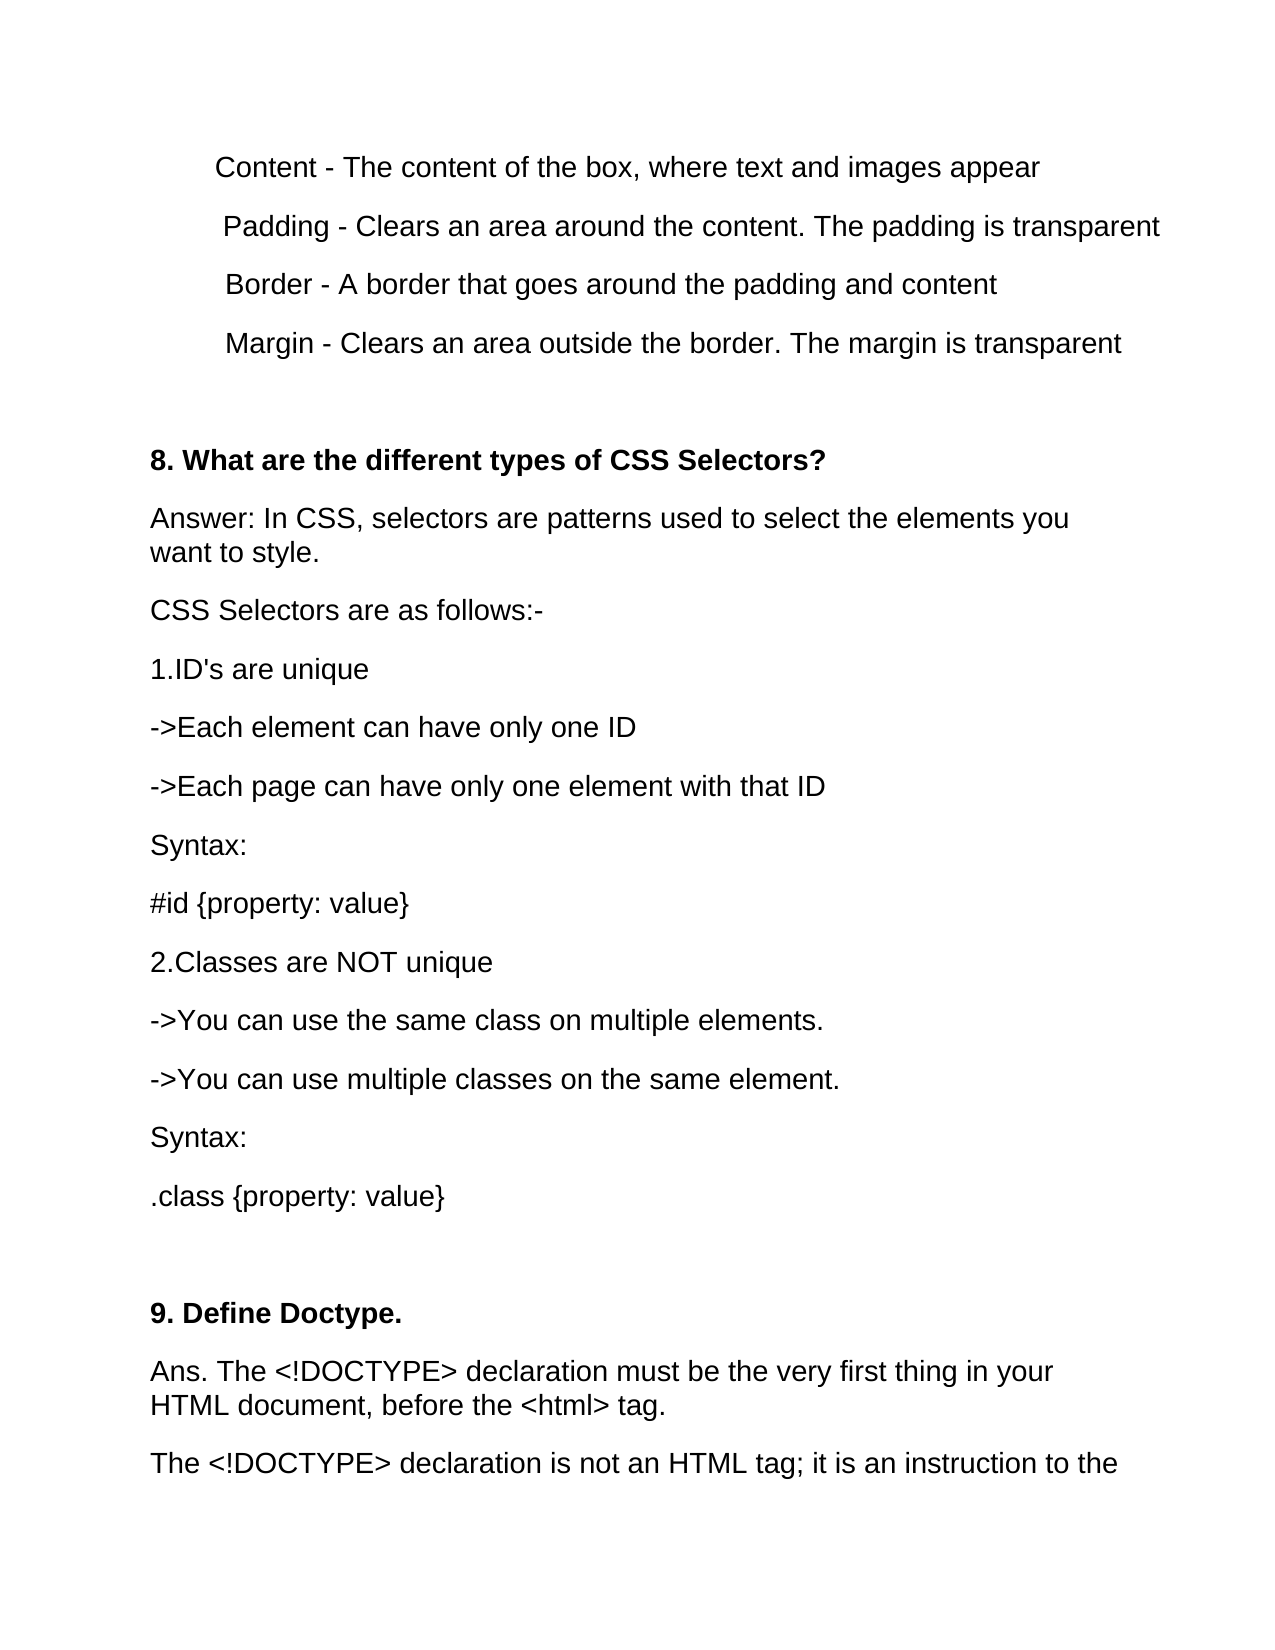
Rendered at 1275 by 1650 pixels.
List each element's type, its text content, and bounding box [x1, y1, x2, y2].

text Border - A border that goes around the padding and content [150, 267, 1125, 301]
text CSS Selectors are as follows:- [150, 593, 1125, 627]
text Margin - Clears an area outside the border. The margin is transparent [150, 326, 1125, 359]
text Ans. The <!DOCTYPE> declaration must be the very first thing in your HTML document, before the <html> tag. [150, 1354, 1125, 1421]
text 8. What are the different types of CSS Selectors? [150, 443, 1125, 476]
text ->Each page can have only one element with that ID [150, 769, 1125, 802]
text Padding - Clears an area around the content. The padding is transparent [150, 208, 1209, 242]
text ->You can use multiple classes on the same element. [150, 1062, 1125, 1095]
text #id {property: value} [150, 886, 1125, 919]
text .class {property: value} [150, 1179, 1125, 1212]
text Content - The content of the box, where text and images appear [150, 150, 1125, 183]
text ->Each element can have only one ID [150, 710, 1125, 744]
text Syntax: [150, 827, 1125, 861]
text Syntax: [150, 1120, 1125, 1154]
text ->You can use the same class on multiple elements. [150, 1003, 1125, 1037]
text 2.Classes are NOT unique [150, 944, 1125, 978]
text Answer: In CSS, selectors are patterns used to select the elements you want to style. [150, 501, 1125, 568]
text 1.ID's are unique [150, 652, 1125, 685]
text 9. Define Doctype. [150, 1296, 1125, 1329]
text The <!DOCTYPE> declaration is not an HTML tag; it is an instruction to the [150, 1446, 1125, 1480]
